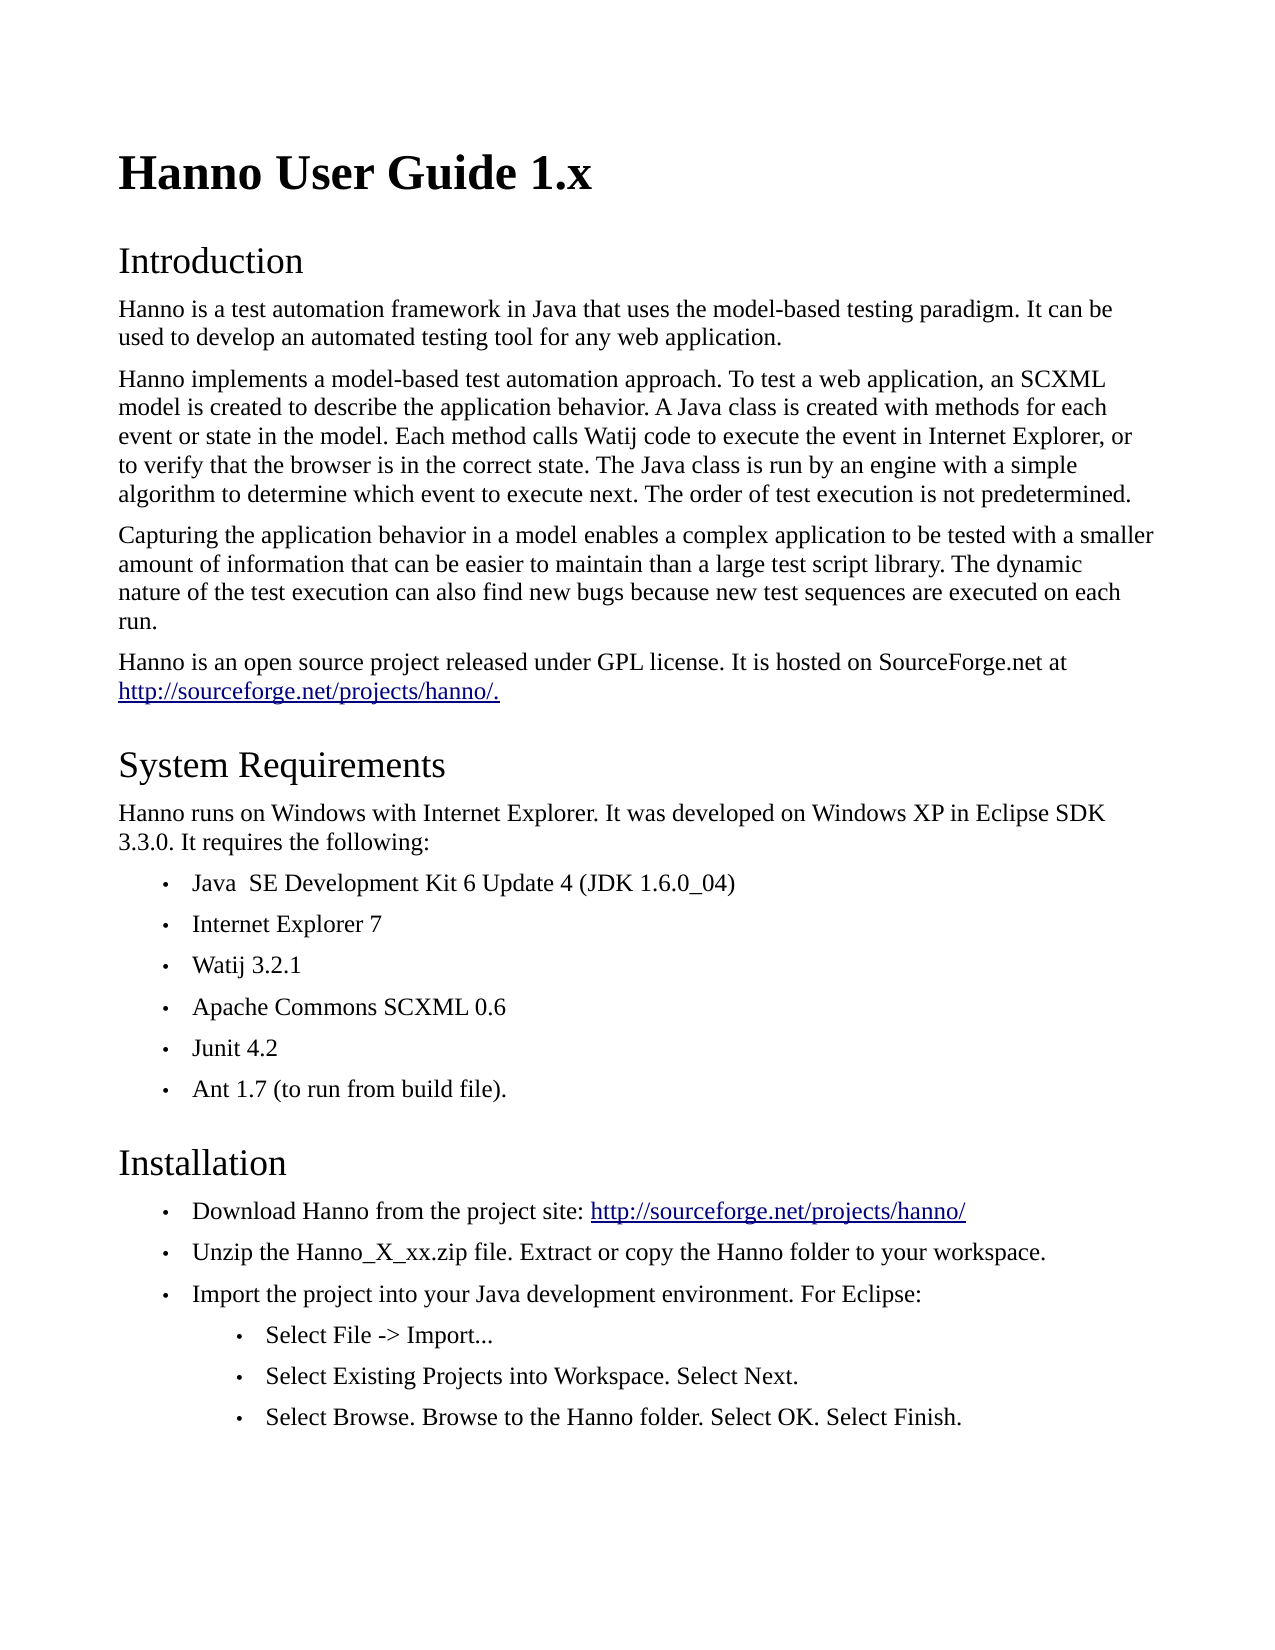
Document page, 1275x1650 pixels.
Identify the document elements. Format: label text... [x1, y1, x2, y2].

list Download Hanno from the project site: http://sourceforge.net/projects/hanno/ [162, 1196, 1157, 1225]
text Capturing the application behavior in a model enables a complex application to be tested with a smaller amount of information that can be easier to maintain than a large test script library. The dynamic nature of the test execution can also find new bugs because new test sequences are executed on each run. [118, 520, 1157, 635]
subtitle Introduction [118, 238, 1157, 281]
subtitle Hanno User Guide 1.x [118, 143, 1157, 201]
subtitle Installation [118, 1141, 1157, 1184]
list Internet Explorer 7 [162, 909, 1157, 938]
text Hanno runs on Windows with Internet Explorer. It was developed on Windows XP in Eclipse SDK 3.3.0. It requires the following: [118, 798, 1157, 856]
list Apache Commons SCXML 0.6 [162, 992, 1157, 1021]
list Select File -> Import... [236, 1320, 1157, 1349]
list Unzip the Hanno_X_xx.zip file. Extract or copy the Hanno folder to your workspace. [162, 1237, 1157, 1266]
text Hanno is an open source project released under GPL license. It is hosted on SourceForge.net at http://sourceforge.net/projects/hanno/. [118, 647, 1157, 705]
text Hanno implements a model-based test automation approach. To test a web application, an SCXML model is created to describe the application behavior. A Java class is created with methods for each event or state in the model. Each method calls Watij code to execute the event in Internet Explorer, or to verify that the browser is in the correct state. The Java class is run by an engine with a simple algorithm to determine which event to execute next. The order of test execution is not predetermined. [118, 364, 1157, 507]
list Import the project into your Java development environment. For Eclipse: [162, 1279, 1157, 1307]
list Junit 4.2 [162, 1033, 1157, 1062]
list Watij 3.2.1 [162, 951, 1157, 979]
list Ant 1.7 (to run from build file). [162, 1074, 1157, 1103]
subtitle System Requirements [118, 742, 1157, 786]
text Hanno is a test automation framework in Java that uses the model-based testing paradigm. It can be used to develop an automated testing tool for any web application. [118, 294, 1157, 351]
list Select Existing Projects into Workspace. Select Next. [236, 1361, 1157, 1390]
list Java SE Development Kit 6 Update 4 (JDK 1.6.0_04) [162, 868, 1157, 897]
list Select Browse. Browse to the Hanno folder. Select OK. Select Finish. [236, 1402, 1157, 1431]
